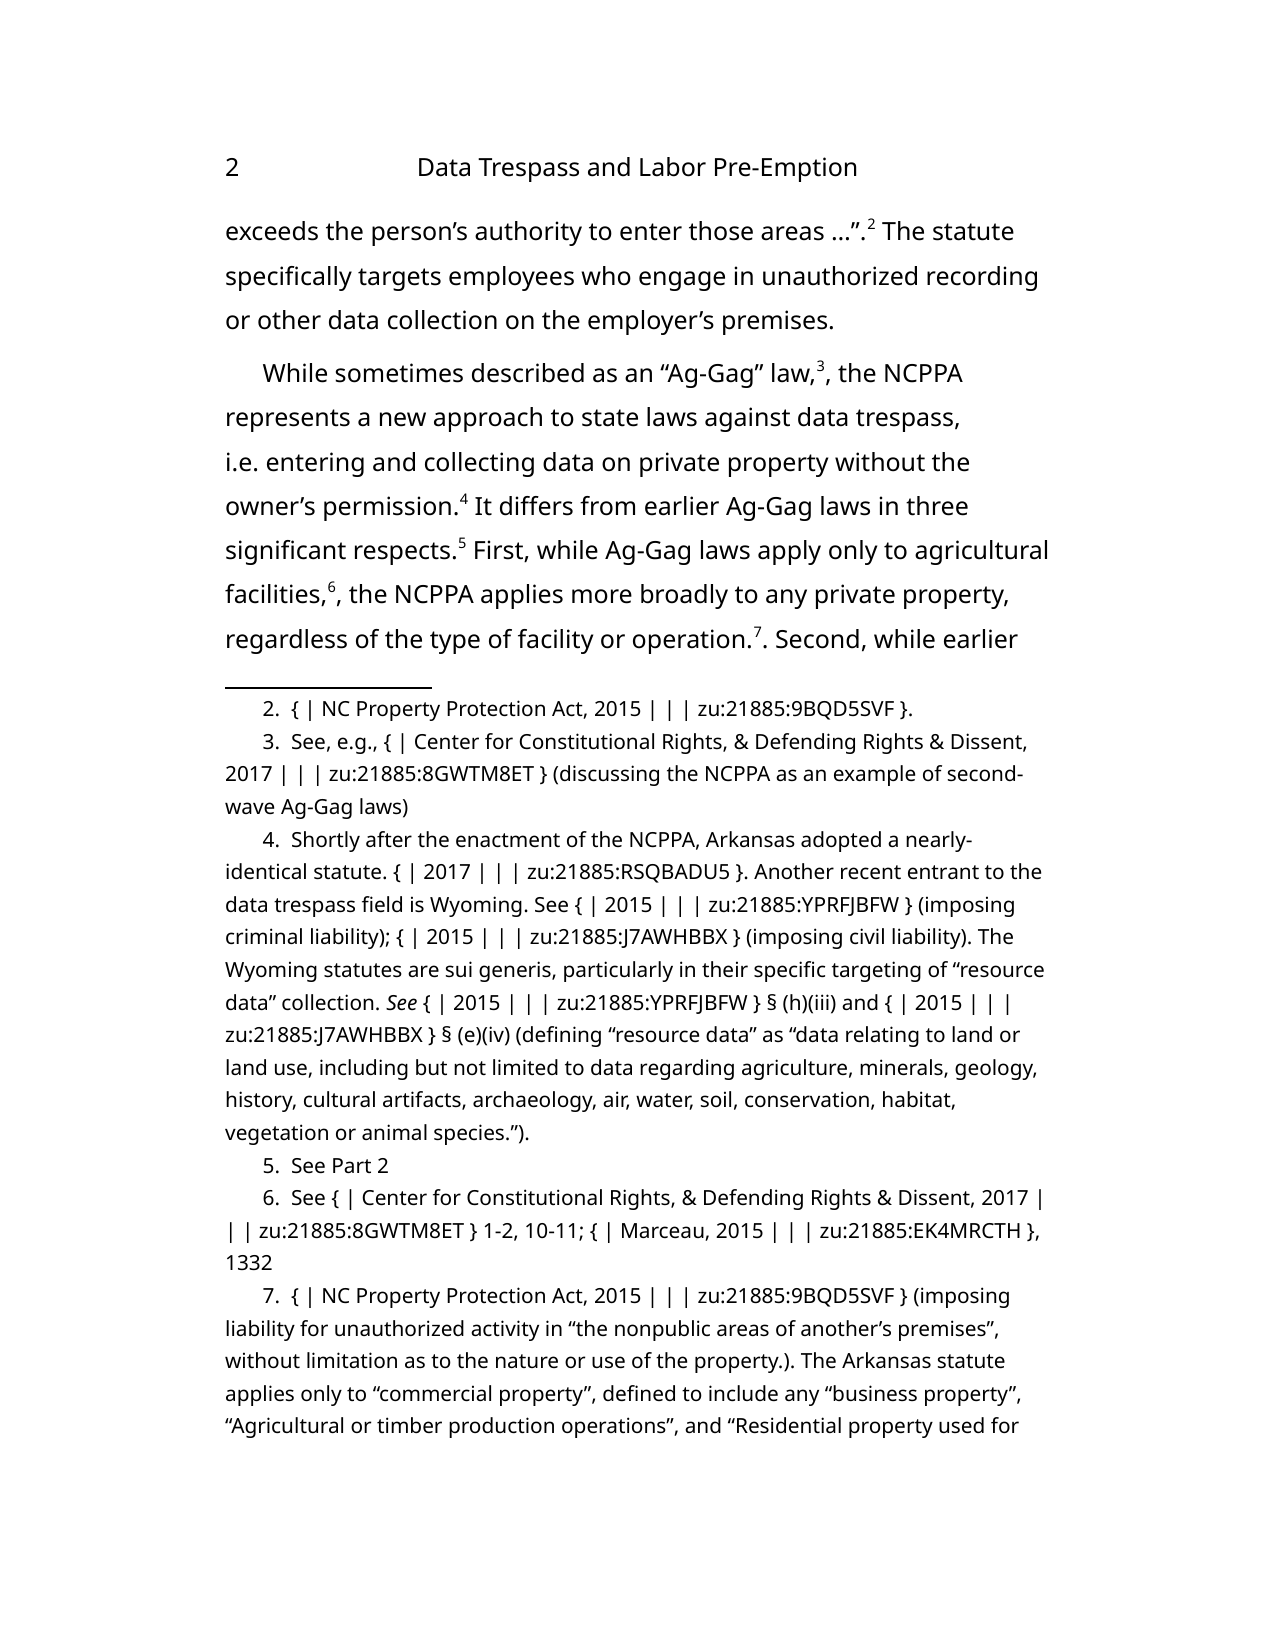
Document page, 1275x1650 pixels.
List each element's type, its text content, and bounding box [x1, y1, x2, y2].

text See, e.g., { | Center for Constitutional Rights, & Defending Rights & Dissent, 2017 | | | zu:21885:8GWTM8ET } (discussing the NCPPA as an example of second-wave Ag-Gag laws) [225, 727, 1050, 821]
text See { | Center for Constitutional Rights, & Defending Rights & Dissent, 2017 | | | zu:21885:8GWTM8ET } 1-2, 10-11; { | Marceau, 2015 | | | zu:21885:EK4MRCTH }, 1332 [225, 1183, 1050, 1277]
text exceeds the person’s authority to enter those areas …”. The statute specifically targets employees who engage in unauthorized recording or other data collection on the employer’s premises. [225, 214, 1050, 337]
text Shortly after the enactment of the NCPPA, Arkansas adopted a nearly-identical statute. { | 2017 | | | zu:21885:RSQBADU5 }. Another recent entrant to the data trespass field is Wyoming. See { | 2015 | | | zu:21885:YPRFJBFW } (imposing criminal liability); { | 2015 | | | zu:21885:J7AWHBBX } (imposing civil liability). The Wyoming statutes are sui generis, particularly in their specific targeting of “resource data” collection. See { | 2015 | | | zu:21885:YPRFJBFW } § (h)(iii) and { | 2015 | | | zu:21885:J7AWHBBX } § (e)(iv) (defining “resource data” as “data relating to land or land use, including but not limited to data regarding agriculture, minerals, geology, history, cultural artifacts, archaeology, air, water, soil, conservation, habitat, vegetation or animal species.”). [225, 825, 1050, 1147]
text { | NC Property Protection Act, 2015 | | | zu:21885:9BQD5SVF } (imposing liability for unauthorized activity in “the nonpublic areas of another’s premises”, without limitation as to the nature or use of the property.). The Arkansas statute applies only to “commercial property”, defined to include any “business property”, “Agricultural or timber production operations”, and “Residential property used for [225, 1281, 1050, 1440]
text See Part 2 [225, 1151, 1050, 1179]
text While sometimes described as an “Ag-Gag” law,, the NCPPA represents a new approach to state laws against data trespass, i.e. entering and collecting data on private property without the owner’s permission. It differs from earlier Ag-Gag laws in three significant respects. First, while Ag-Gag laws apply only to agricultural facilities,, the NCPPA applies more broadly to any private property, regardless of the type of facility or operation.. Second, while earlier [225, 356, 1050, 656]
text { | NC Property Protection Act, 2015 | | | zu:21885:9BQD5SVF }. [225, 694, 1050, 723]
